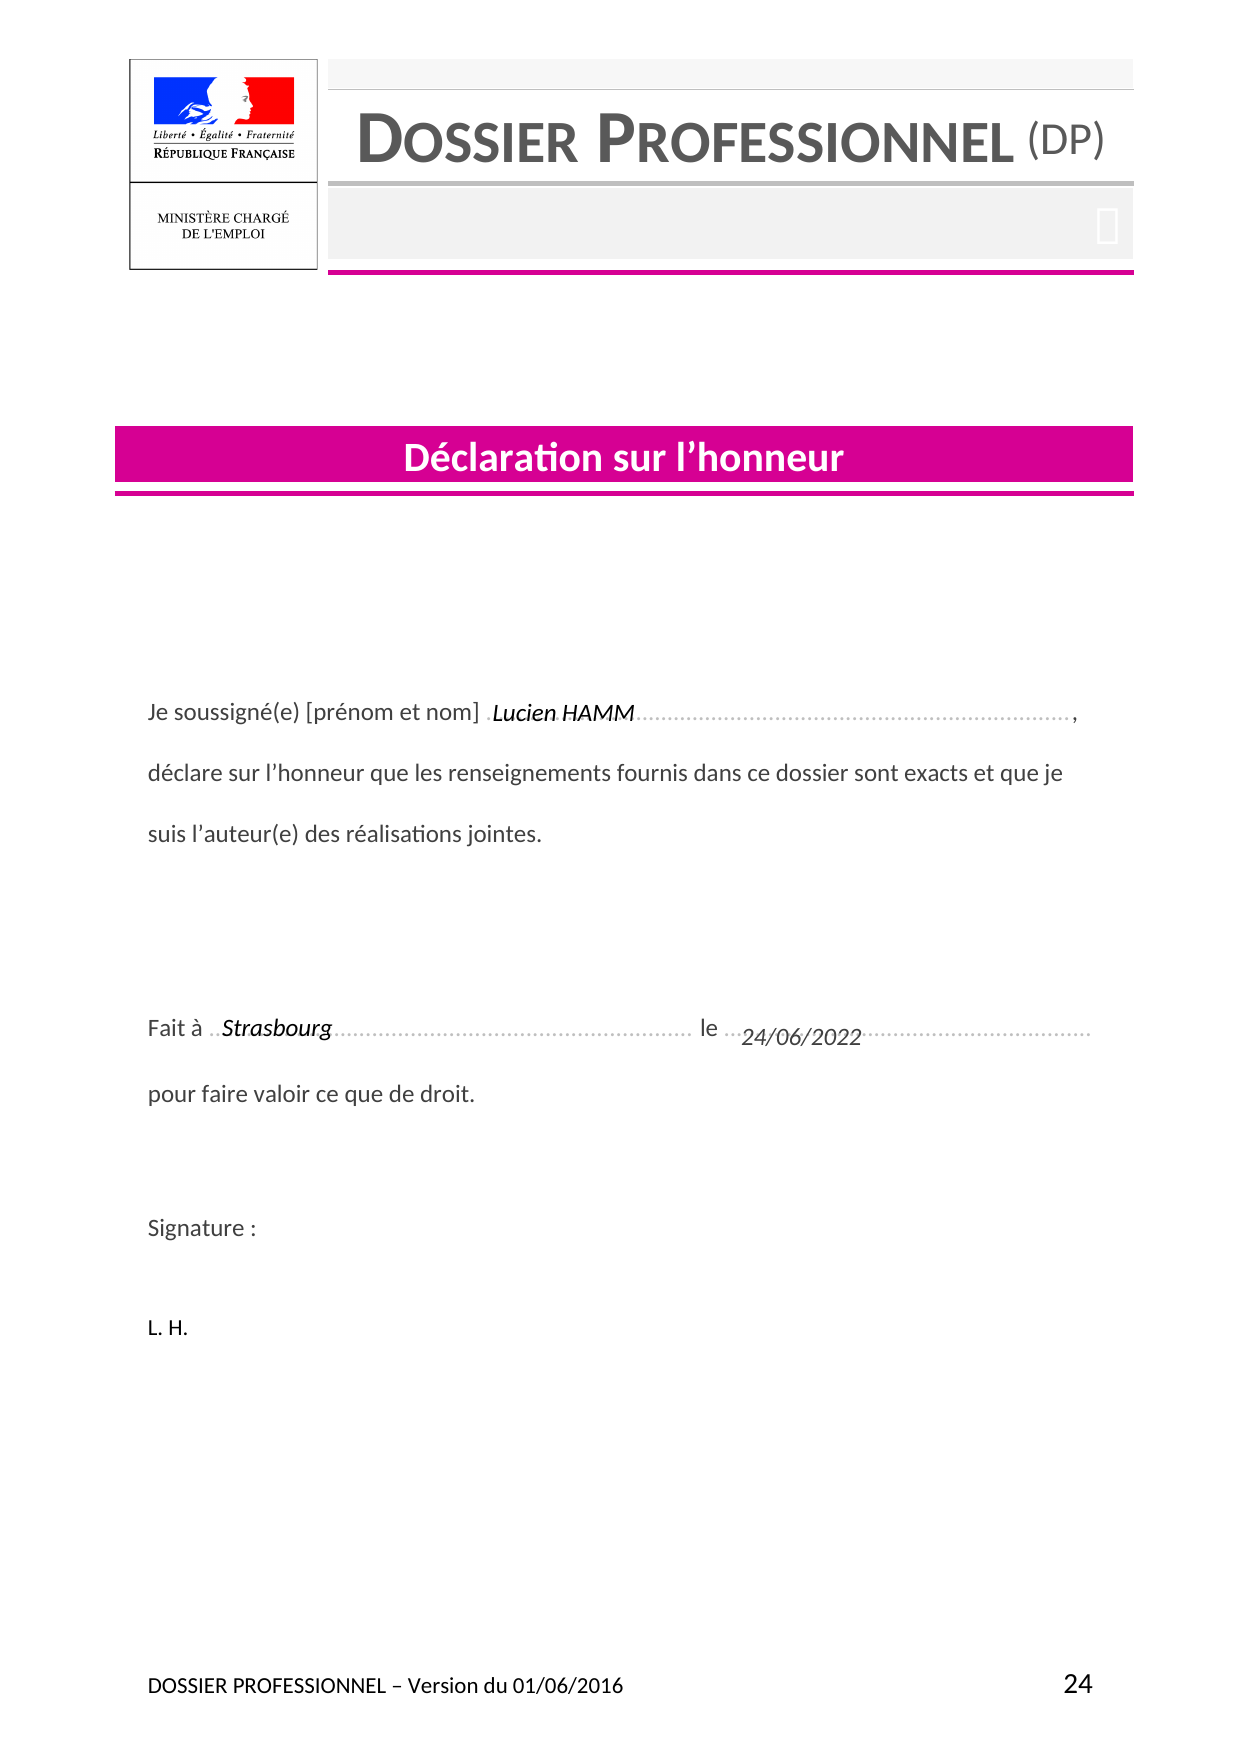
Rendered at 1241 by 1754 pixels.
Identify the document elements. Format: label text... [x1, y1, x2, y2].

text L. H. [148, 1313, 1093, 1341]
table_header Déclaration sur l’honneur [115, 426, 1133, 482]
text déclare sur l’honneur que les renseignements fournis dans ce dossier sont exacts et que je suis l’auteur(e) des réalisations jointes. [148, 757, 1093, 848]
picture [129, 59, 318, 270]
text Je soussigné(e) [prénom et nom] , [148, 696, 1093, 726]
table_cell [115, 496, 1133, 550]
table_cell [115, 482, 1133, 491]
text Signature : [148, 1212, 1093, 1242]
text pour faire valoir ce que de droit. [148, 1078, 1093, 1109]
text Fait à le [148, 1012, 1093, 1042]
